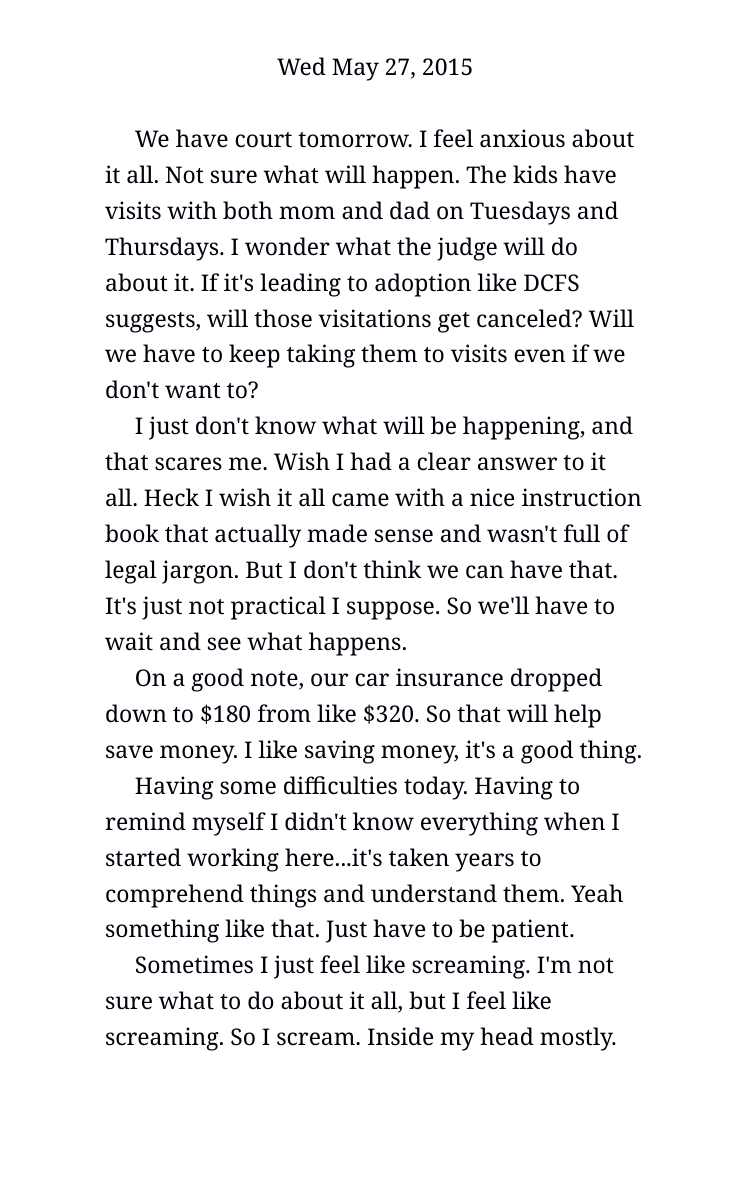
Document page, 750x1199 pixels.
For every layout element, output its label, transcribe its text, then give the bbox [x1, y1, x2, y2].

text I just don't know what will be happening, and that scares me. Wish I had a clear answer to it all. Heck I wish it all came with a nice instruction book that actually made sense and wasn't full of legal jargon. But I don't think we can have that. It's just not practical I suppose. So we'll have to wait and see what happens. [105, 410, 645, 657]
text On a good note, our car insurance dropped down to $180 from like $320. So that will help save money. I like saving money, it's a good thing. [105, 662, 645, 765]
text Wed May 27, 2015 [105, 51, 645, 82]
text We have court tomorrow. I feel anxious about it all. Not sure what will happen. The kids have visits with both mom and dad on Tuesdays and Thursdays. I wonder what the judge will do about it. If it's leading to adoption like DCFS suggests, will those visitations get canceled? Will we have to keep taking them to visits even if we don't want to? [105, 123, 645, 406]
text Having some difficulties today. Having to remind myself I didn't know everything when I started working here...it's taken years to comprehend things and understand them. Yeah something like that. Just have to be patient. [105, 770, 645, 945]
text Sometimes I just feel like screaming. I'm not sure what to do about it all, but I feel like screaming. So I scream. Inside my head mostly. [105, 949, 645, 1052]
